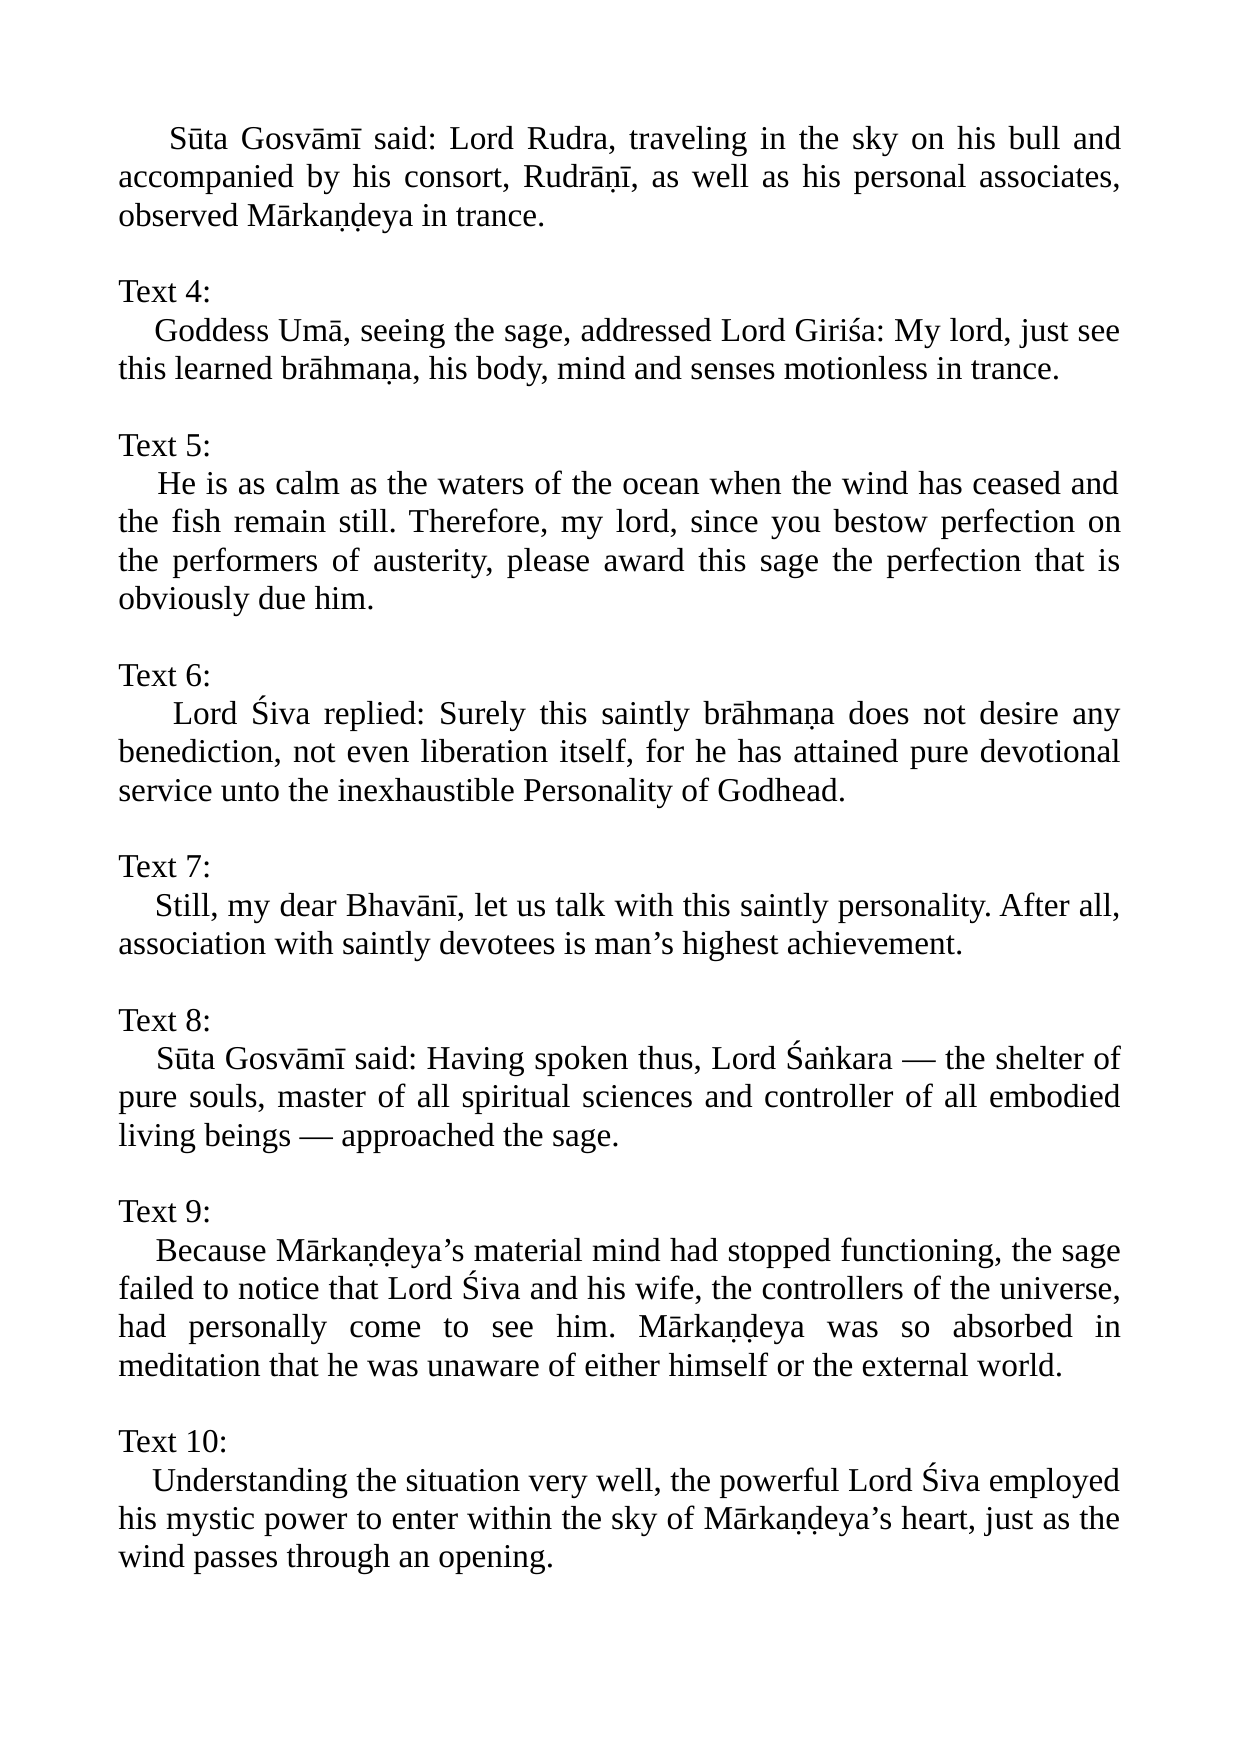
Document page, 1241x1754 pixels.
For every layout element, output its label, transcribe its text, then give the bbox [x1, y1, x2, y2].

text He is as calm as the waters of the ocean when the wind has ceased and the fish remain still. Therefore, my lord, since you bestow perfection on the performers of austerity, please award this sage the perfection that is obviously due him. [118, 463, 1122, 616]
text Because Mārkaṇḍeya’s material mind had stopped functioning, the sage failed to notice that Lord Śiva and his wife, the controllers of the universe, had personally come to see him. Mārkaṇḍeya was so absorbed in meditation that he was unaware of either himself or the external world. [118, 1230, 1122, 1383]
text Still, my dear Bhavānī, let us talk with this saintly personality. After all, association with saintly devotees is man’s highest achievement. [118, 885, 1122, 961]
text Lord Śiva replied: Surely this saintly brāhmaṇa does not desire any benediction, not even liberation itself, for he has attained pure devotional service unto the inexhaustible Personality of Godhead. [118, 693, 1122, 808]
text Goddess Umā, seeing the sage, addressed Lord Giriśa: My lord, just see this learned brāhmaṇa, his body, mind and senses motionless in trance. [118, 310, 1122, 386]
text Text 9: [118, 1191, 1122, 1230]
text Text 5: [118, 425, 1122, 463]
text Text 4: [118, 271, 1122, 310]
text Text 7: [118, 846, 1122, 885]
text Text 10: [118, 1421, 1122, 1460]
text Text 6: [118, 655, 1122, 693]
text Understanding the situation very well, the powerful Lord Śiva employed his mystic power to enter within the sky of Mārkaṇḍeya’s heart, just as the wind passes through an opening. [118, 1460, 1122, 1575]
text Sūta Gosvāmī said: Lord Rudra, traveling in the sky on his bull and accompanied by his consort, Rudrāṇī, as well as his personal associates, observed Mārkaṇḍeya in trance. [118, 118, 1122, 233]
text Text 8: [118, 1000, 1122, 1038]
text Sūta Gosvāmī said: Having spoken thus, Lord Śaṅkara — the shelter of pure souls, master of all spiritual sciences and controller of all embodied living beings — approached the sage. [118, 1038, 1122, 1153]
